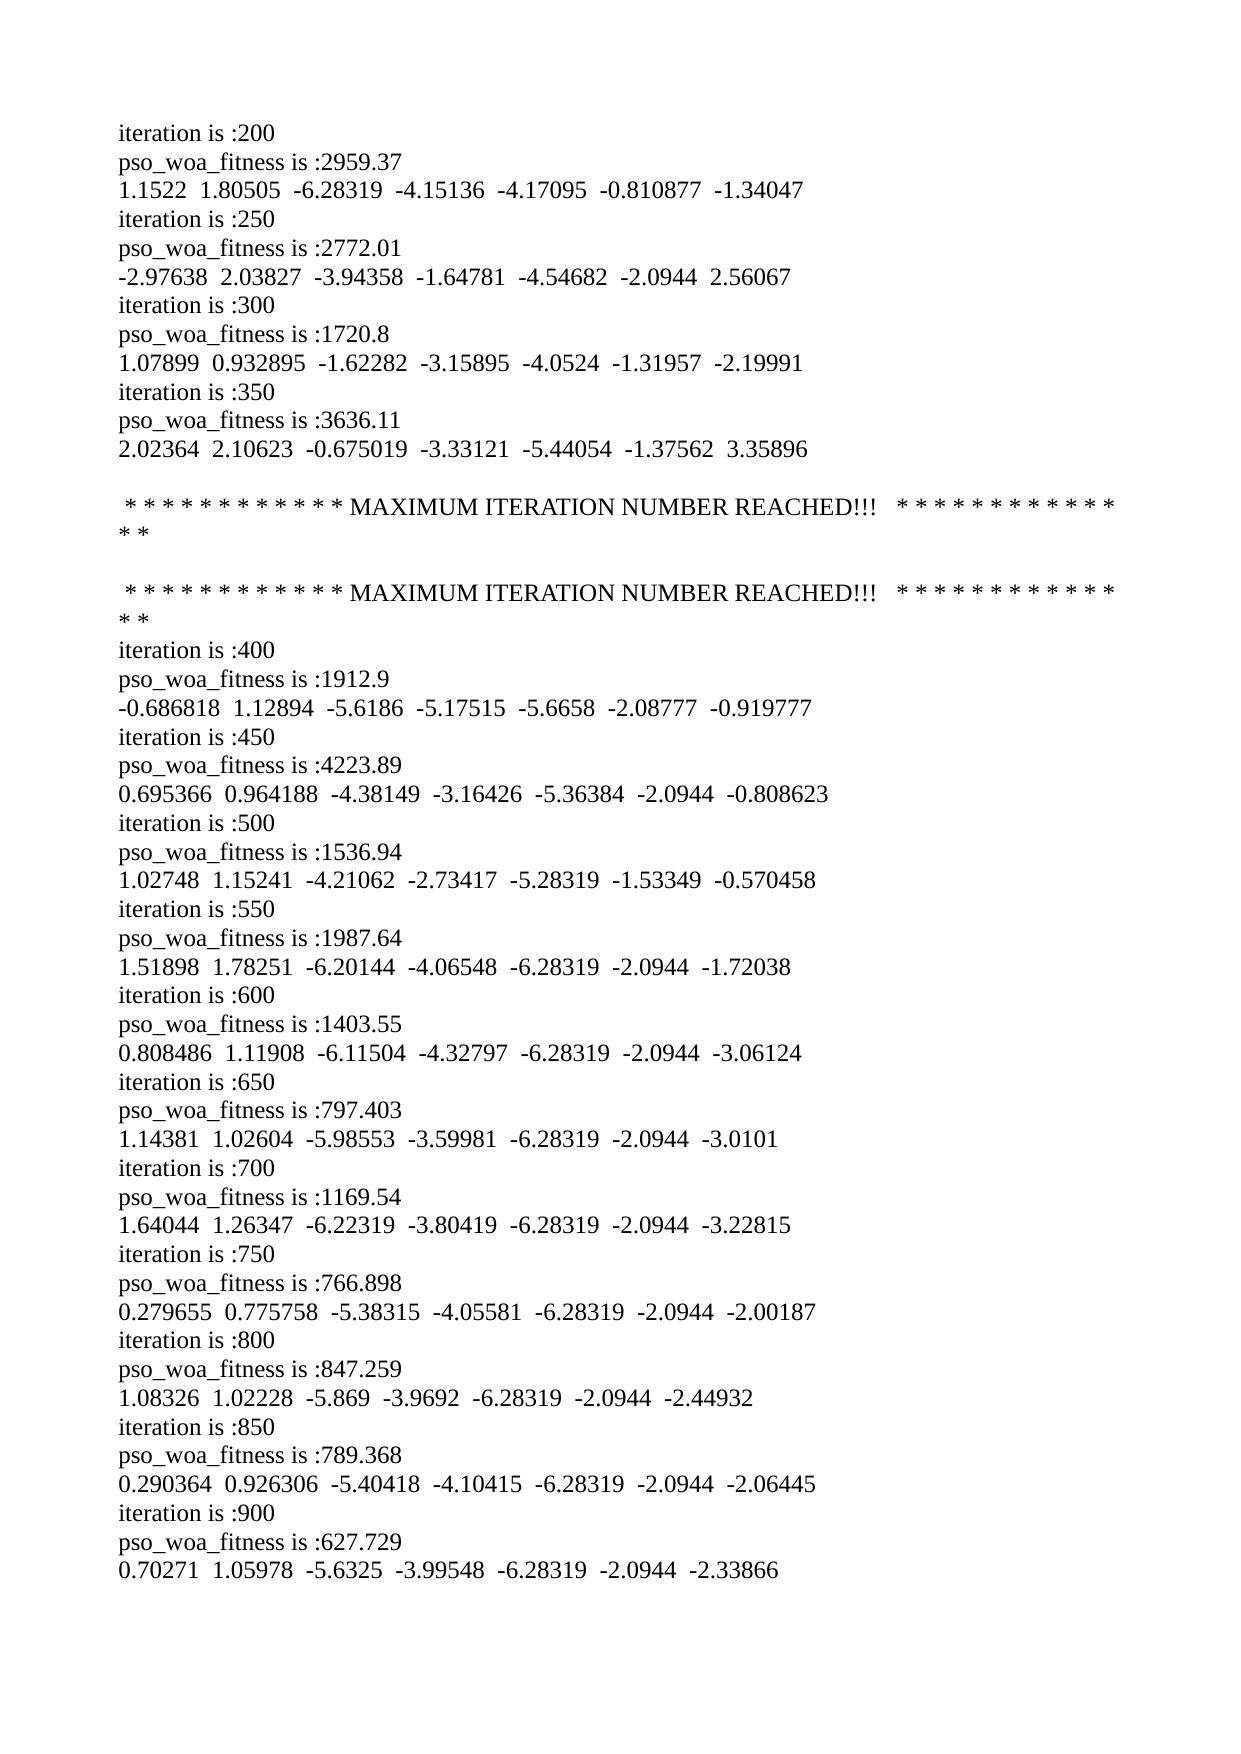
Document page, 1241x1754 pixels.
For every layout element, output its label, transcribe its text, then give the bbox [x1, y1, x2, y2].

text pso_woa_fitness is :766.898 [118, 1268, 1122, 1297]
text 0.808486 1.11908 -6.11504 -4.32797 -6.28319 -2.0944 -3.06124 [118, 1038, 1122, 1067]
text pso_woa_fitness is :1403.55 [118, 1009, 1122, 1038]
text 0.290364 0.926306 -5.40418 -4.10415 -6.28319 -2.0944 -2.06445 [118, 1469, 1122, 1498]
text 1.14381 1.02604 -5.98553 -3.59981 -6.28319 -2.0944 -3.0101 [118, 1124, 1122, 1153]
text pso_woa_fitness is :1987.64 [118, 923, 1122, 952]
text pso_woa_fitness is :627.729 [118, 1527, 1122, 1556]
text iteration is :450 [118, 722, 1122, 751]
text iteration is :700 [118, 1153, 1122, 1182]
text iteration is :850 [118, 1412, 1122, 1441]
text iteration is :200 [118, 118, 1122, 147]
text pso_woa_fitness is :2772.01 [118, 233, 1122, 262]
text 1.02748 1.15241 -4.21062 -2.73417 -5.28319 -1.53349 -0.570458 [118, 866, 1122, 894]
text pso_woa_fitness is :4223.89 [118, 751, 1122, 779]
text pso_woa_fitness is :1536.94 [118, 837, 1122, 866]
text iteration is :400 [118, 636, 1122, 664]
text iteration is :300 [118, 291, 1122, 319]
text iteration is :250 [118, 204, 1122, 233]
text -2.97638 2.03827 -3.94358 -1.64781 -4.54682 -2.0944 2.56067 [118, 262, 1122, 291]
text 0.279655 0.775758 -5.38315 -4.05581 -6.28319 -2.0944 -2.00187 [118, 1297, 1122, 1326]
text 1.51898 1.78251 -6.20144 -4.06548 -6.28319 -2.0944 -1.72038 [118, 952, 1122, 981]
text pso_woa_fitness is :1720.8 [118, 319, 1122, 348]
text pso_woa_fitness is :789.368 [118, 1441, 1122, 1469]
text iteration is :800 [118, 1326, 1122, 1354]
text * * * * * * * * * * * * MAXIMUM ITERATION NUMBER REACHED!!! * * * * * * * * * * * * * * [118, 578, 1122, 636]
text 2.02364 2.10623 -0.675019 -3.33121 -5.44054 -1.37562 3.35896 [118, 434, 1122, 463]
text 1.07899 0.932895 -1.62282 -3.15895 -4.0524 -1.31957 -2.19991 [118, 348, 1122, 377]
text iteration is :900 [118, 1498, 1122, 1527]
text pso_woa_fitness is :847.259 [118, 1354, 1122, 1383]
text pso_woa_fitness is :3636.11 [118, 406, 1122, 434]
text pso_woa_fitness is :1912.9 [118, 664, 1122, 693]
text iteration is :500 [118, 808, 1122, 837]
text iteration is :600 [118, 981, 1122, 1009]
text 1.08326 1.02228 -5.869 -3.9692 -6.28319 -2.0944 -2.44932 [118, 1383, 1122, 1412]
text 1.1522 1.80505 -6.28319 -4.15136 -4.17095 -0.810877 -1.34047 [118, 176, 1122, 204]
text iteration is :350 [118, 377, 1122, 406]
text iteration is :750 [118, 1239, 1122, 1268]
text 0.70271 1.05978 -5.6325 -3.99548 -6.28319 -2.0944 -2.33866 [118, 1556, 1122, 1584]
text 1.64044 1.26347 -6.22319 -3.80419 -6.28319 -2.0944 -3.22815 [118, 1211, 1122, 1239]
text pso_woa_fitness is :797.403 [118, 1096, 1122, 1124]
text iteration is :650 [118, 1067, 1122, 1096]
text -0.686818 1.12894 -5.6186 -5.17515 -5.6658 -2.08777 -0.919777 [118, 693, 1122, 722]
text iteration is :550 [118, 894, 1122, 923]
text pso_woa_fitness is :2959.37 [118, 147, 1122, 176]
text 0.695366 0.964188 -4.38149 -3.16426 -5.36384 -2.0944 -0.808623 [118, 779, 1122, 808]
text pso_woa_fitness is :1169.54 [118, 1182, 1122, 1211]
text * * * * * * * * * * * * MAXIMUM ITERATION NUMBER REACHED!!! * * * * * * * * * * * * * * [118, 492, 1122, 549]
